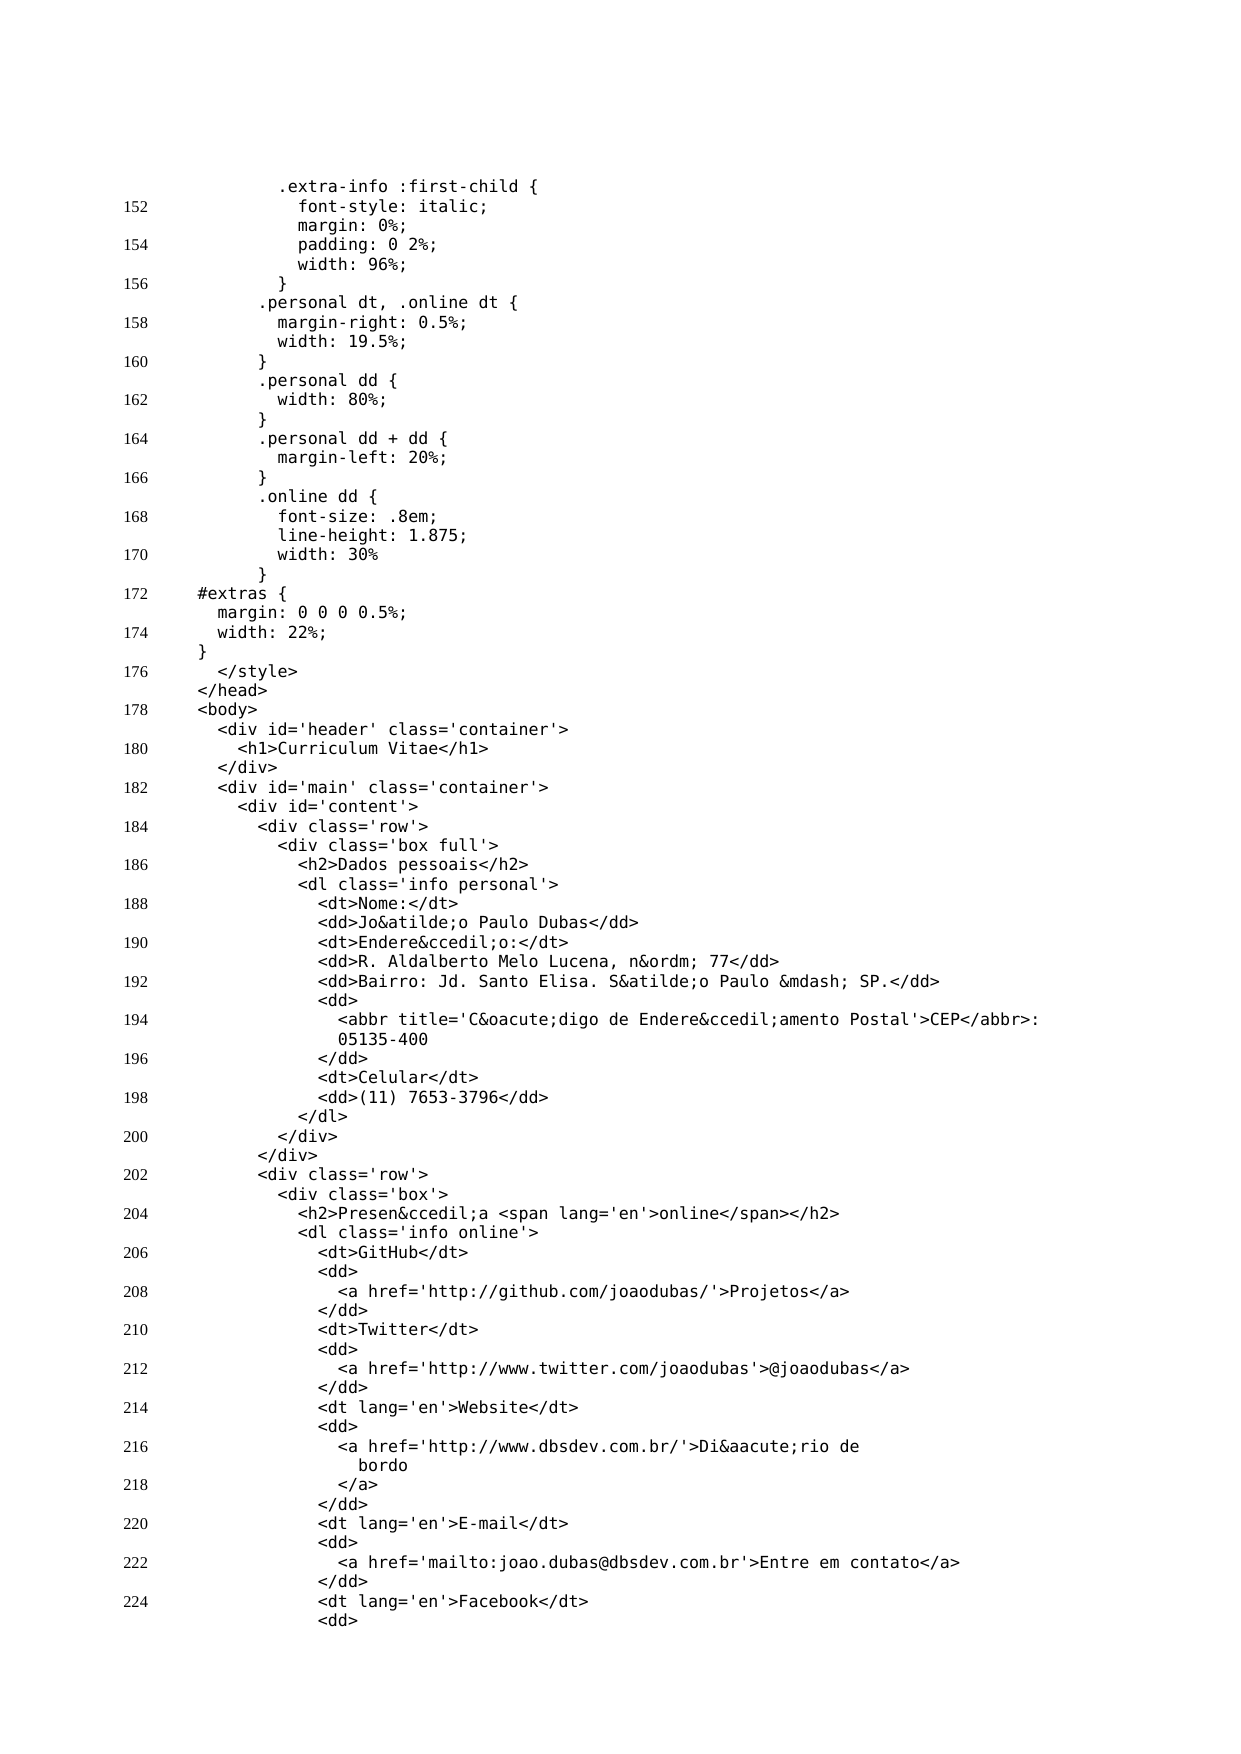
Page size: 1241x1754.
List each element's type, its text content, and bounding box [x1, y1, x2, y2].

text <dl class='info online'> [177, 1223, 1122, 1243]
text <h1>Curriculum Vitae</h1> [177, 739, 1122, 758]
text <div class='row'> [177, 1165, 1122, 1185]
text <div class='box full'> [177, 836, 1122, 855]
text </dd> [177, 1495, 1122, 1514]
text <dt lang='en'>Website</dt> [177, 1398, 1122, 1417]
text margin: 0 0 0 0.5%; [177, 603, 1122, 623]
text </head> [177, 681, 1122, 700]
text <dd> [177, 1262, 1122, 1282]
text .personal dd + dd { [177, 429, 1122, 448]
text </dd> [177, 1378, 1122, 1398]
text } [177, 352, 1122, 371]
text <a href='http://www.twitter.com/joaodubas'>@joaodubas</a> [177, 1359, 1122, 1378]
text <dd> [177, 1533, 1122, 1553]
text <dt>Celular</dt> [177, 1068, 1122, 1088]
text padding: 0 2%; [177, 235, 1122, 255]
text <div id='main' class='container'> [177, 778, 1122, 797]
text <div class='row'> [177, 817, 1122, 836]
text } [177, 274, 1122, 293]
text width: 30% [177, 545, 1122, 565]
text <dt>Nome:</dt> [177, 894, 1122, 913]
text <div id='header' class='container'> [177, 720, 1122, 739]
text <dt>Twitter</dt> [177, 1320, 1122, 1340]
text </a> [177, 1475, 1122, 1495]
text width: 22%; [177, 623, 1122, 642]
text font-size: .8em; [177, 507, 1122, 526]
text .online dd { [177, 487, 1122, 507]
text </style> [177, 662, 1122, 681]
text <h2>Presen&ccedil;a <span lang='en'>online</span></h2> [177, 1204, 1122, 1223]
text margin: 0%; [177, 216, 1122, 235]
text <div class='box'> [177, 1185, 1122, 1204]
text <a href='http://github.com/joaodubas/'>Projetos</a> [177, 1282, 1122, 1301]
text width: 19.5%; [177, 332, 1122, 352]
text </div> [177, 1146, 1122, 1165]
text <dd>R. Aldalberto Melo Lucena, n&ordm; 77</dd> [177, 952, 1122, 972]
text } [177, 565, 1122, 584]
text <dd> [177, 991, 1122, 1010]
text </div> [177, 1127, 1122, 1146]
text #extras { [177, 584, 1122, 603]
text width: 80%; [177, 390, 1122, 410]
text <dl class='info personal'> [177, 875, 1122, 894]
text 05135-400 [177, 1030, 1122, 1049]
text <a href='http://www.dbsdev.com.br/'>Di&aacute;rio de [177, 1437, 1122, 1456]
text <dd> [177, 1417, 1122, 1437]
text <dd>Jo&atilde;o Paulo Dubas</dd> [177, 913, 1122, 933]
text <h2>Dados pessoais</h2> [177, 855, 1122, 875]
text font-style: italic; [177, 197, 1122, 216]
text } [177, 642, 1122, 662]
text <body> [177, 700, 1122, 720]
text </dd> [177, 1301, 1122, 1320]
text </dd> [177, 1049, 1122, 1068]
text <dt>GitHub</dt> [177, 1243, 1122, 1262]
text <div id='content'> [177, 797, 1122, 817]
text } [177, 410, 1122, 429]
text } [177, 468, 1122, 487]
text line-height: 1.875; [177, 526, 1122, 545]
text <dd> [177, 1611, 1122, 1630]
text <dt>Endere&ccedil;o:</dt> [177, 933, 1122, 952]
text .personal dt, .online dt { [177, 293, 1122, 313]
text margin-left: 20%; [177, 448, 1122, 468]
text <dd> [177, 1340, 1122, 1359]
text .extra-info :first-child { [177, 177, 1122, 197]
text .personal dd { [177, 371, 1122, 390]
text <a href='mailto:joao.dubas@dbsdev.com.br'>Entre em contato</a> [177, 1553, 1122, 1572]
text </div> [177, 758, 1122, 778]
text <dd>(11) 7653-3796</dd> [177, 1088, 1122, 1107]
text width: 96%; [177, 255, 1122, 274]
text </dd> [177, 1572, 1122, 1592]
text bordo [177, 1456, 1122, 1475]
text margin-right: 0.5%; [177, 313, 1122, 332]
text <abbr title='C&oacute;digo de Endere&ccedil;amento Postal'>CEP</abbr>: [177, 1010, 1122, 1030]
text <dd>Bairro: Jd. Santo Elisa. S&atilde;o Paulo &mdash; SP.</dd> [177, 972, 1122, 991]
text <dt lang='en'>E-mail</dt> [177, 1514, 1122, 1533]
text </dl> [177, 1107, 1122, 1127]
text <dt lang='en'>Facebook</dt> [177, 1592, 1122, 1611]
